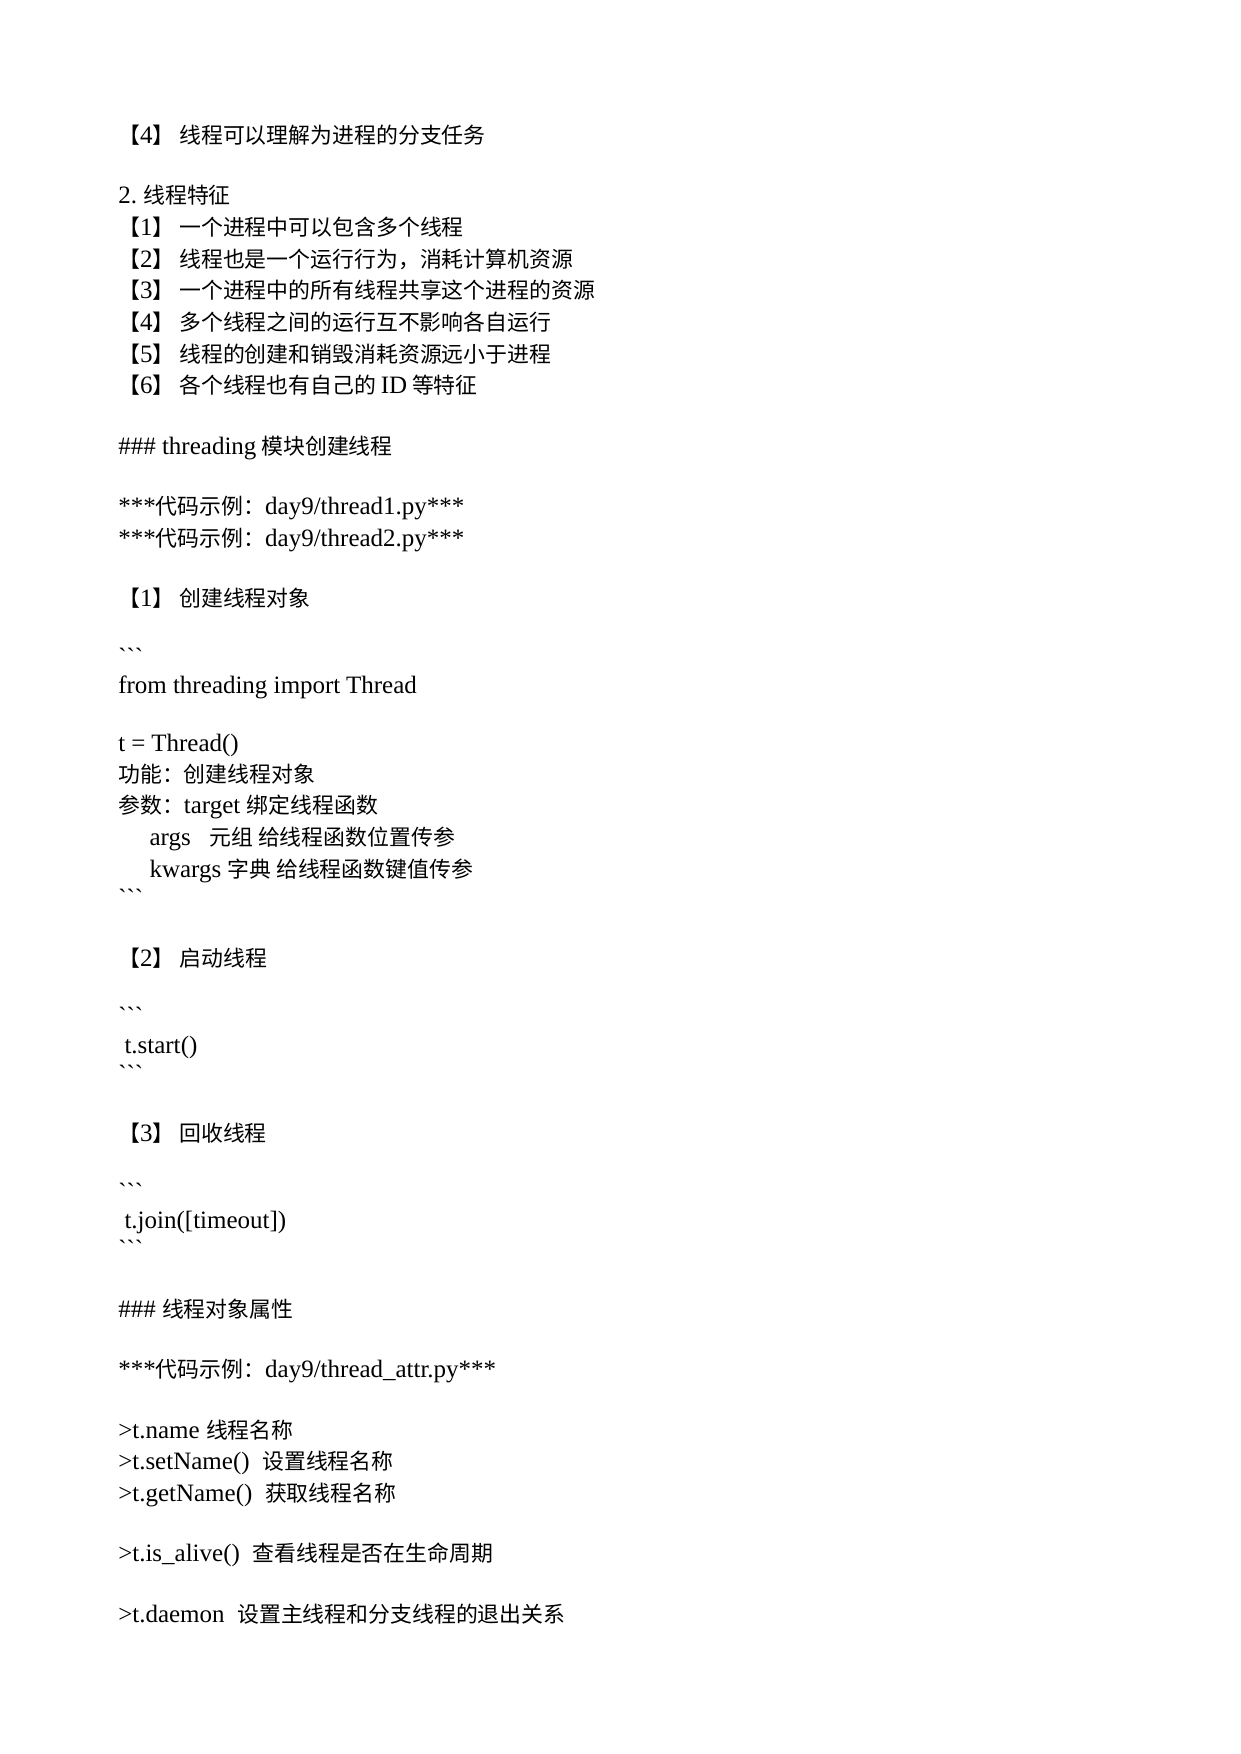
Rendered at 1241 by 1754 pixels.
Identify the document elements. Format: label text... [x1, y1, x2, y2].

text 【4】 多个线程之间的运行互不影响各自运行 [118, 305, 1122, 337]
text >t.is_alive() 查看线程是否在生命周期 [118, 1536, 1122, 1568]
text t.join([timeout]) [118, 1206, 1122, 1234]
text 【2】 启动线程 [118, 941, 1122, 973]
text >t.name 线程名称 [118, 1413, 1122, 1444]
text kwargs 字典 给线程函数键值传参 [118, 852, 1122, 883]
text ``` [118, 1001, 1122, 1030]
text >t.getName() 获取线程名称 [118, 1476, 1122, 1508]
text t = Thread() [118, 728, 1122, 757]
text ``` [118, 883, 1122, 912]
text 【6】 各个线程也有自己的ID等特征 [118, 368, 1122, 400]
text args 元组 给线程函数位置传参 [118, 820, 1122, 852]
text 【2】 线程也是一个运行行为，消耗计算机资源 [118, 242, 1122, 273]
text 【5】 线程的创建和销毁消耗资源远小于进程 [118, 337, 1122, 368]
text 功能：创建线程对象 [118, 757, 1122, 788]
text >t.setName() 设置线程名称 [118, 1444, 1122, 1476]
text 【1】 创建线程对象 [118, 581, 1122, 613]
text t.start() [118, 1030, 1122, 1059]
text 2. 线程特征 [118, 178, 1122, 210]
text ``` [118, 642, 1122, 671]
text 参数：target 绑定线程函数 [118, 788, 1122, 820]
text ***代码示例：day9/thread2.py*** [118, 521, 1122, 553]
text ``` [118, 1177, 1122, 1206]
text 【3】 回收线程 [118, 1116, 1122, 1148]
text ***代码示例：day9/thread_attr.py*** [118, 1352, 1122, 1384]
text 【4】 线程可以理解为进程的分支任务 [118, 118, 1122, 150]
text 【1】 一个进程中可以包含多个线程 [118, 210, 1122, 242]
text >t.daemon 设置主线程和分支线程的退出关系 [118, 1597, 1122, 1628]
text from threading import Thread [118, 671, 1122, 699]
text ### 线程对象属性 [118, 1292, 1122, 1323]
text ``` [118, 1234, 1122, 1263]
text ### threading模块创建线程 [118, 429, 1122, 461]
text ``` [118, 1059, 1122, 1088]
text 【3】 一个进程中的所有线程共享这个进程的资源 [118, 273, 1122, 305]
text ***代码示例：day9/thread1.py*** [118, 489, 1122, 521]
